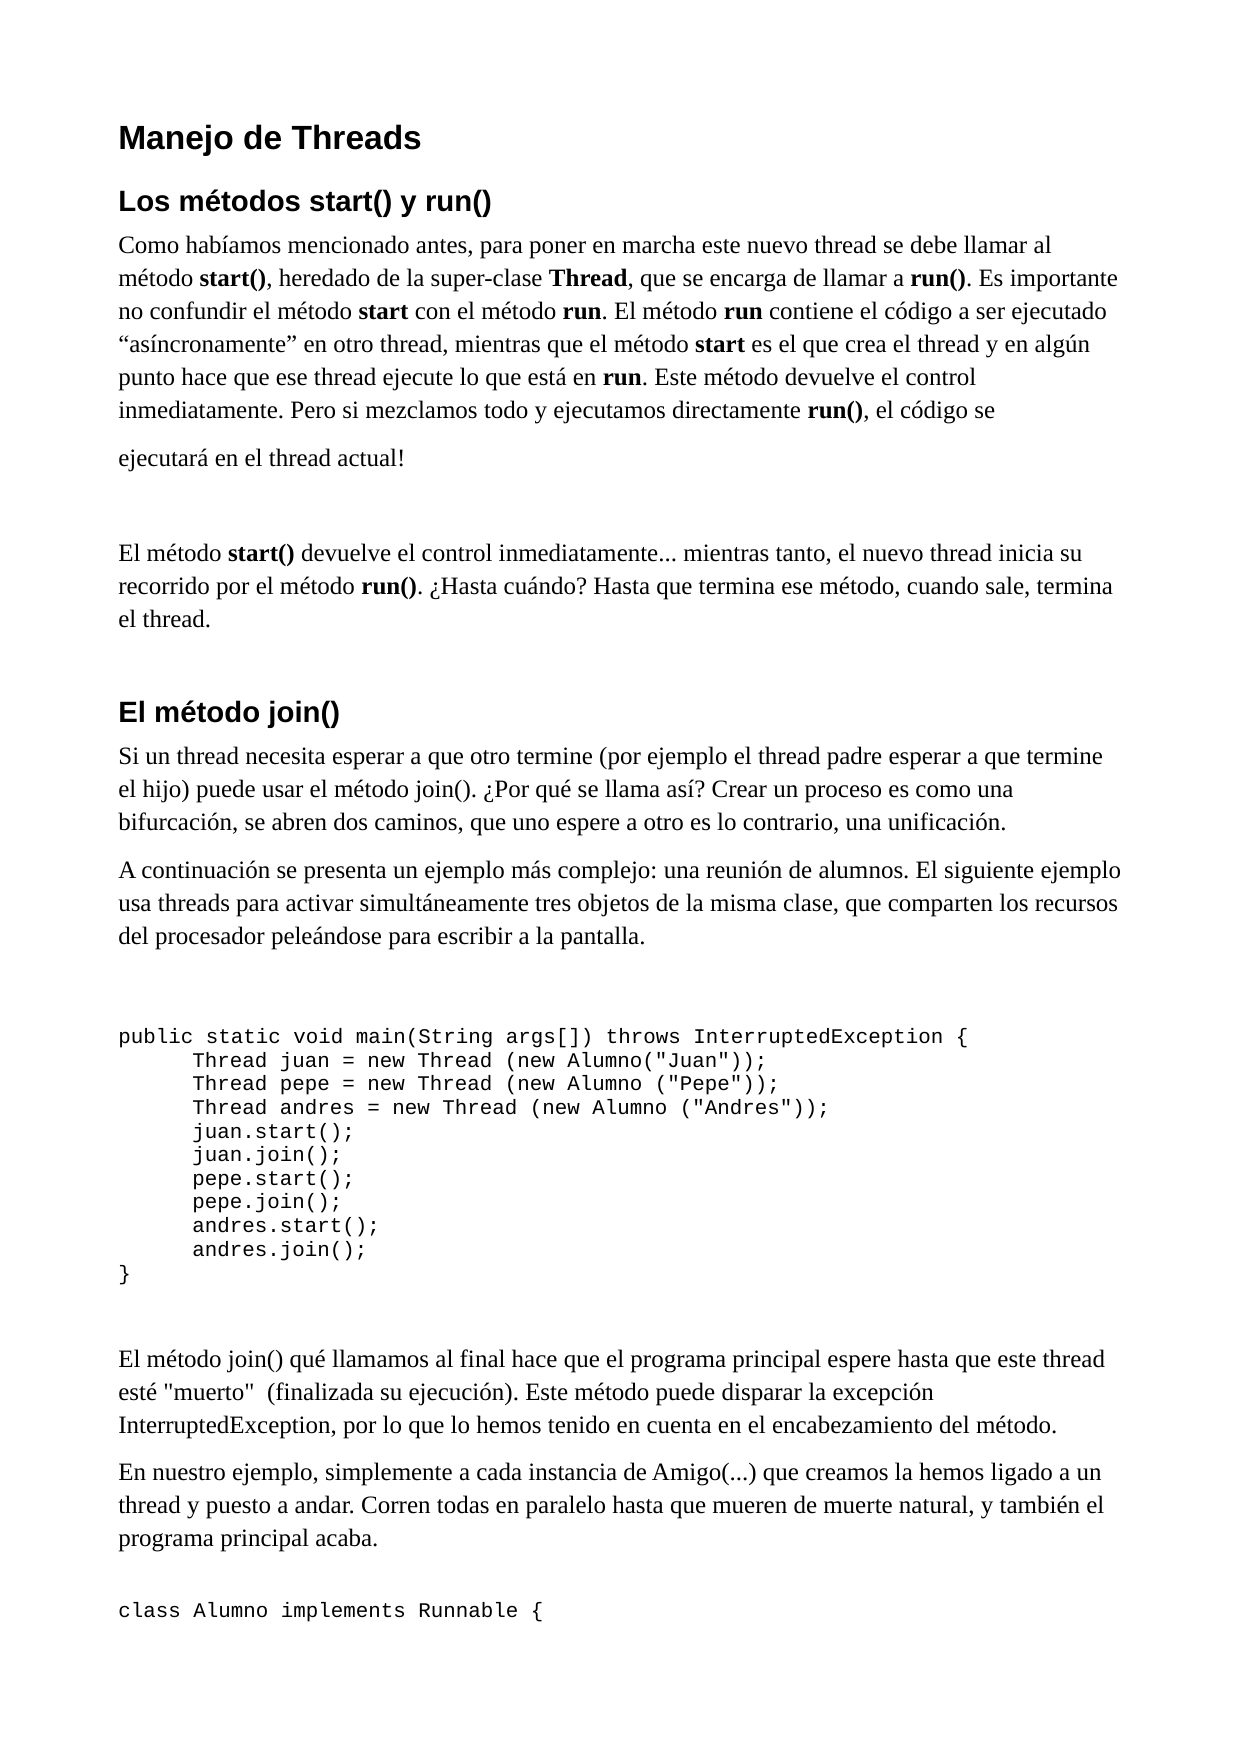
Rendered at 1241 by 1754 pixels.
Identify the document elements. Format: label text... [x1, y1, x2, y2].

text Como habíamos mencionado antes, para poner en marcha este nuevo thread se debe llamar al método start(), heredado de la super-clase Thread, que se encarga de llamar a run(). Es importante no confundir el método start con el método run. El método run contiene el código a ser ejecutado “asíncronamente” en otro thread, mientras que el método start es el que crea el thread y en algún punto hace que ese thread ejecute lo que está en run. Este método devuelve el control inmediatamente. Pero si mezclamos todo y ejecutamos directamente run(), el código se [118, 230, 1122, 424]
text juan.start(); [118, 1121, 1122, 1144]
text andres.start(); [118, 1215, 1122, 1239]
text andres.join(); [118, 1239, 1122, 1262]
text A continuación se presenta un ejemplo más complejo: una reunión de alumnos. El siguiente ejemplo usa threads para activar simultáneamente tres objetos de la misma clase, que comparten los recursos del procesador peleándose para escribir a la pantalla. [118, 855, 1122, 950]
text En nuestro ejemplo, simplemente a cada instancia de Amigo(...) que creamos la hemos ligado a un thread y puesto a andar. Corren todas en paralelo hasta que mueren de muerte natural, y también el programa principal acaba. [118, 1457, 1122, 1552]
subtitle Manejo de Threads [118, 118, 1122, 157]
text class Alumno implements Runnable { [118, 1600, 1122, 1623]
text pepe.start(); [118, 1168, 1122, 1192]
text } [118, 1262, 1122, 1286]
text juan.join(); [118, 1144, 1122, 1168]
text pepe.join(); [118, 1192, 1122, 1215]
text Thread juan = new Thread (new Alumno("Juan")); [118, 1050, 1122, 1073]
text El método join() qué llamamos al final hace que el programa principal espere hasta que este thread esté "muerto" (finalizada su ejecución). Este método puede disparar la excepción InterruptedException, por lo que lo hemos tenido en cuenta en el encabezamiento del método. [118, 1344, 1122, 1438]
text Si un thread necesita esperar a que otro termine (por ejemplo el thread padre esperar a que termine el hijo) puede usar el método join(). ¿Por qué se llama así? Crear un proceso es como una bifurcación, se abren dos caminos, que uno espere a otro es lo contrario, una unificación. [118, 741, 1122, 836]
text public static void main(String args[]) throws InterruptedException { [118, 1026, 1122, 1050]
text Thread pepe = new Thread (new Alumno ("Pepe")); [118, 1073, 1122, 1097]
text ejecutará en el thread actual! [118, 443, 1122, 472]
text El método start() devuelve el control inmediatamente... mientras tanto, el nuevo thread inicia su recorrido por el método run(). ¿Hasta cuándo? Hasta que termina ese método, cuando sale, termina el thread. [118, 538, 1122, 633]
subtitle Los métodos start() y run() [118, 184, 1122, 218]
subtitle El método join() [118, 695, 1122, 729]
text Thread andres = new Thread (new Alumno ("Andres")); [118, 1097, 1122, 1121]
